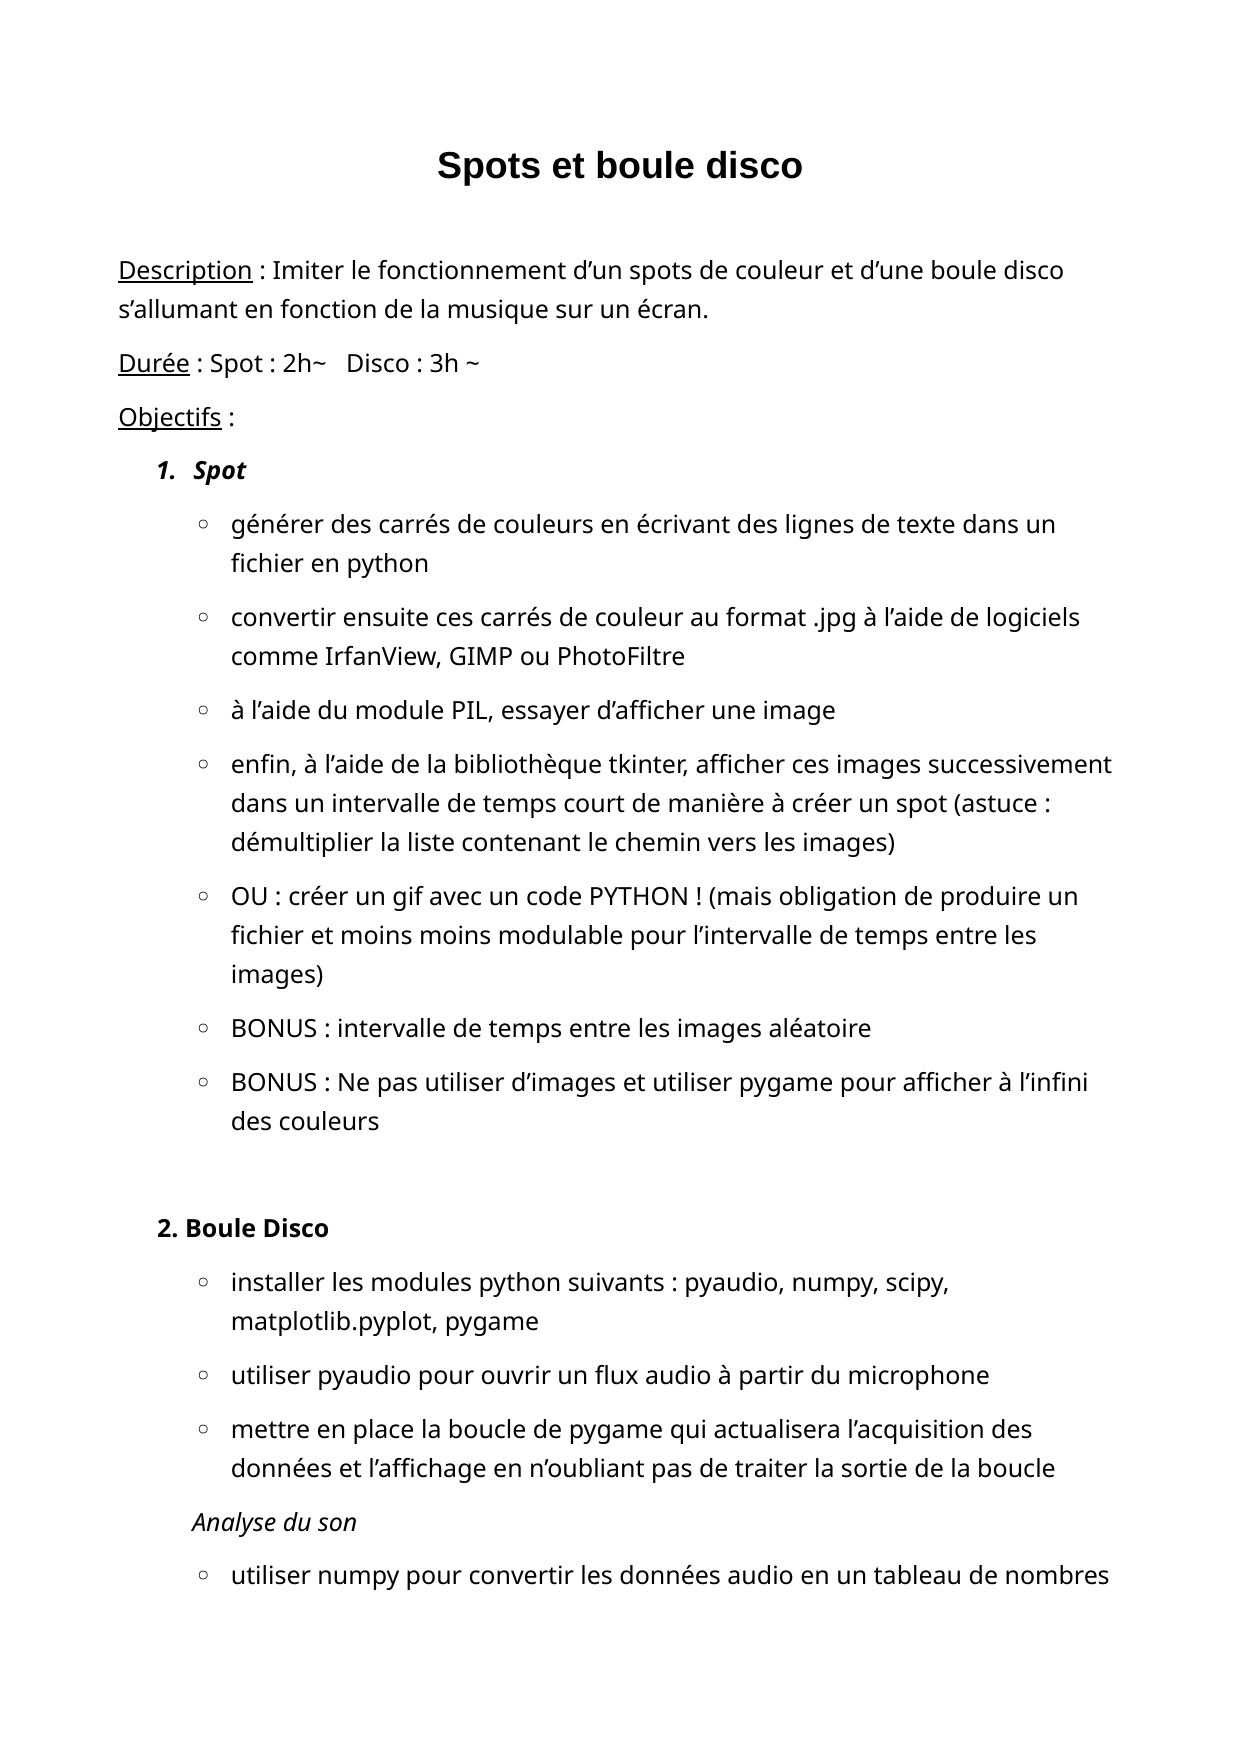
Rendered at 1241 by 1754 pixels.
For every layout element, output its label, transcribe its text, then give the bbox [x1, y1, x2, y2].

list Spot [156, 453, 1122, 487]
list à l’aide du module PIL, essayer d’afficher une image [193, 692, 1122, 727]
text Durée : Spot : 2h~ Disco : 3h ~ [118, 345, 1122, 379]
list convertir ensuite ces carrés de couleur au format .jpg à l’aide de logiciels comme IrfanView, GIMP ou PhotoFiltre [193, 599, 1122, 673]
text 2. Boule Disco [118, 1211, 1122, 1245]
text Analyse du son [118, 1504, 1122, 1538]
list mettre en place la boucle de pygame qui actualisera l’acquisition des données et l’affichage en n’oubliant pas de traiter la sortie de la boucle [193, 1411, 1122, 1484]
list enfin, à l’aide de la bibliothèque tkinter, afficher ces images successivement dans un intervalle de temps court de manière à créer un spot (astuce : démultiplier la liste contenant le chemin vers les images) [193, 746, 1122, 859]
list générer des carrés de couleurs en écrivant des lignes de texte dans un fichier en python [193, 507, 1122, 580]
list BONUS : Ne pas utiliser d’images et utiliser pygame pour afficher à l’infini des couleurs [193, 1064, 1122, 1137]
text Description : Imiter le fonctionnement d’un spots de couleur et d’une boule disco s’allumant en fonction de la musique sur un écran. [118, 252, 1122, 326]
list OU : créer un gif avec un code PYTHON ! (mais obligation de produire un fichier et moins moins modulable pour l’intervalle de temps entre les images) [193, 878, 1122, 991]
list BONUS : intervalle de temps entre les images aléatoire [193, 1010, 1122, 1044]
list installer les modules python suivants : pyaudio, numpy, scipy, matplotlib.pyplot, pygame [193, 1264, 1122, 1338]
text Objectifs : [118, 399, 1122, 433]
subtitle Spots et boule disco [118, 143, 1122, 186]
list utiliser numpy pour convertir les données audio en un tableau de nombres [193, 1558, 1122, 1592]
list utiliser pyaudio pour ouvrir un flux audio à partir du microphone [193, 1357, 1122, 1392]
